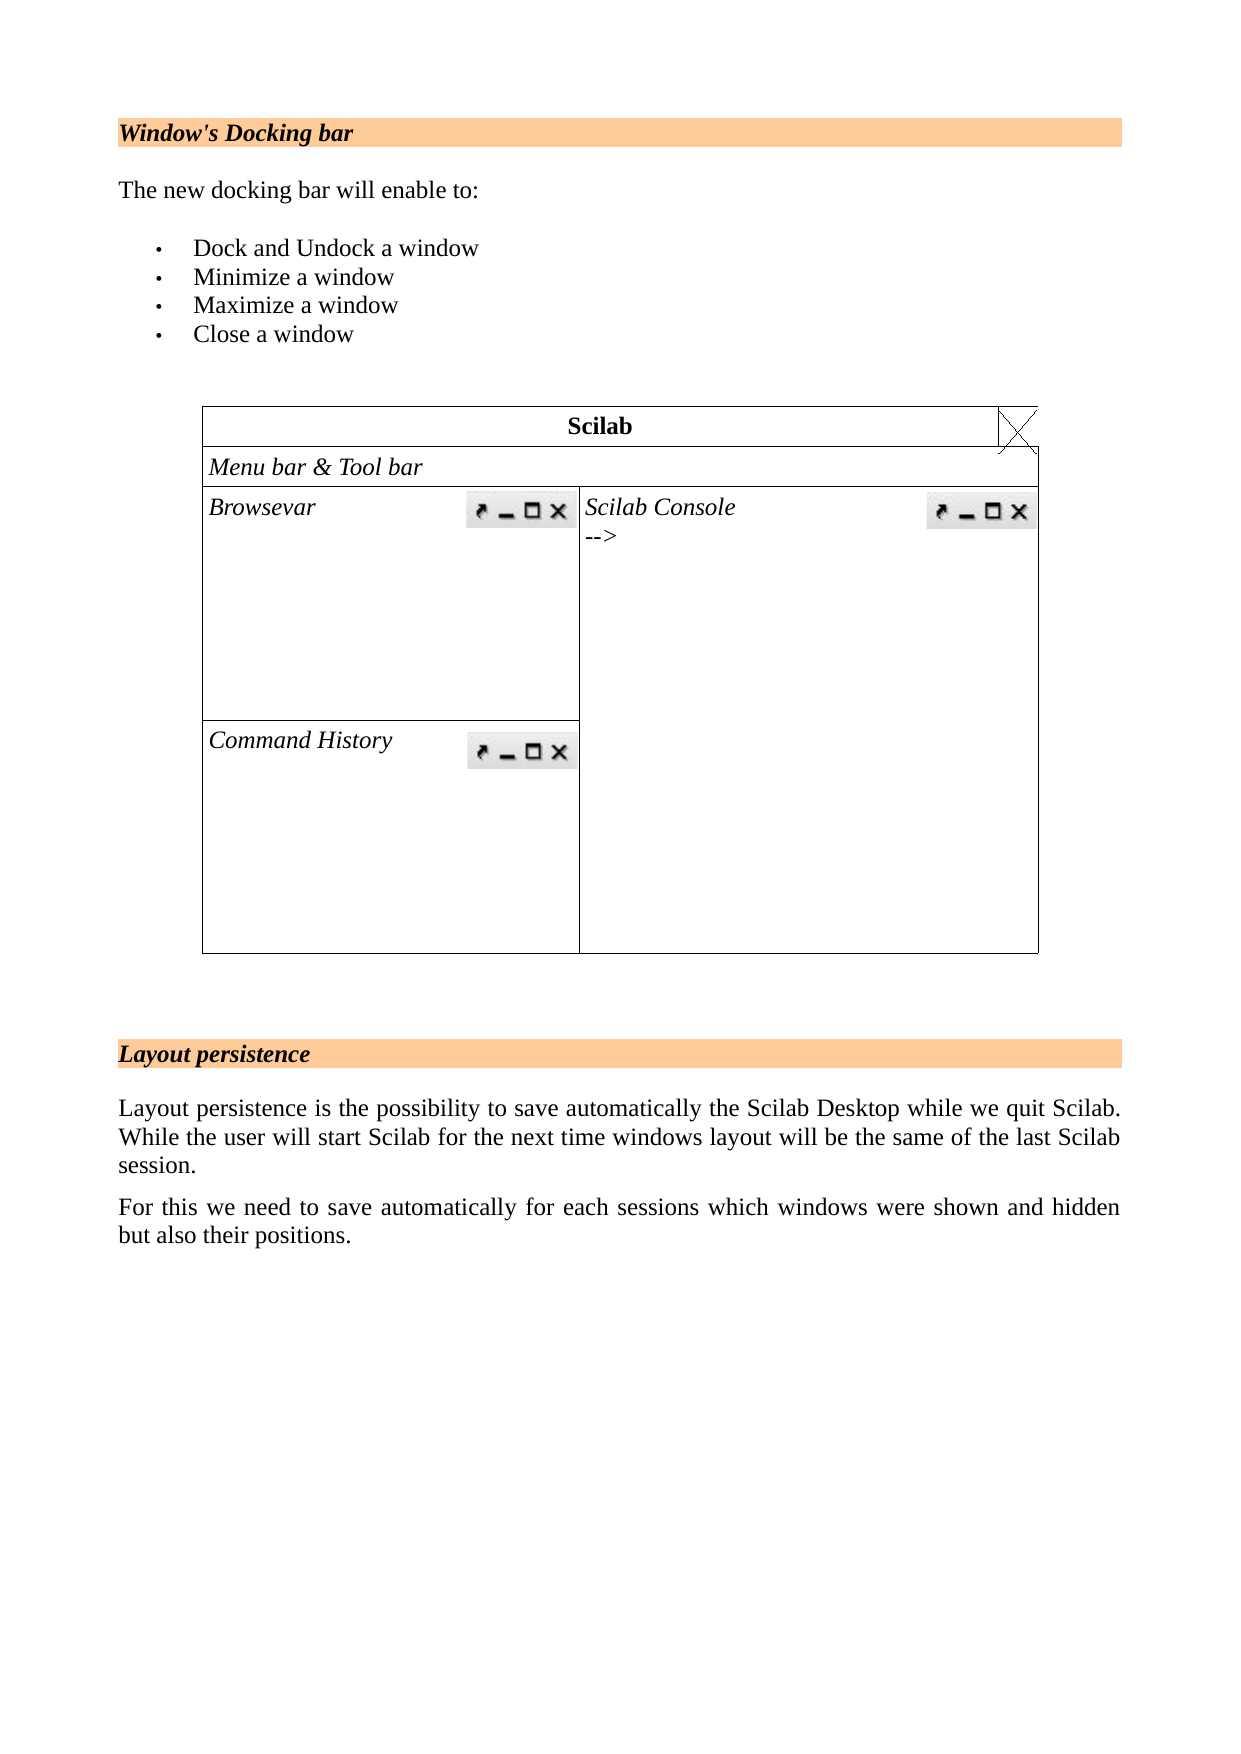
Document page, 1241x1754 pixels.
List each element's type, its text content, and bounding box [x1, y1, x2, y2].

list Maximize a window [156, 291, 1122, 319]
picture [467, 732, 578, 769]
table_cell Scilab Console --> [580, 487, 1038, 953]
list Minimize a window [156, 262, 1122, 291]
text For this we need to save automatically for each sessions which windows were shown and hidden but also their positions. [118, 1192, 1122, 1249]
text Layout persistence [118, 1039, 1122, 1068]
list Close a window [156, 319, 1122, 348]
picture [926, 492, 1038, 529]
table_header [999, 407, 1038, 446]
subtitle Layout persistence is the possibility to save automatically the Scilab Desktop while we quit Scilab. While the user will start Scilab for the next time windows layout will be the same of the last Scilab session. [118, 1093, 1122, 1179]
text The new docking bar will enable to: [118, 176, 1122, 204]
table_cell Command History [203, 721, 579, 953]
table_cell Browsevar [203, 487, 579, 719]
list Dock and Undock a window [156, 233, 1122, 262]
table_cell Menu bar & Tool bar [203, 447, 1038, 486]
table_header Scilab [203, 407, 998, 446]
picture [466, 491, 577, 528]
text Window's Docking bar [118, 118, 1122, 147]
